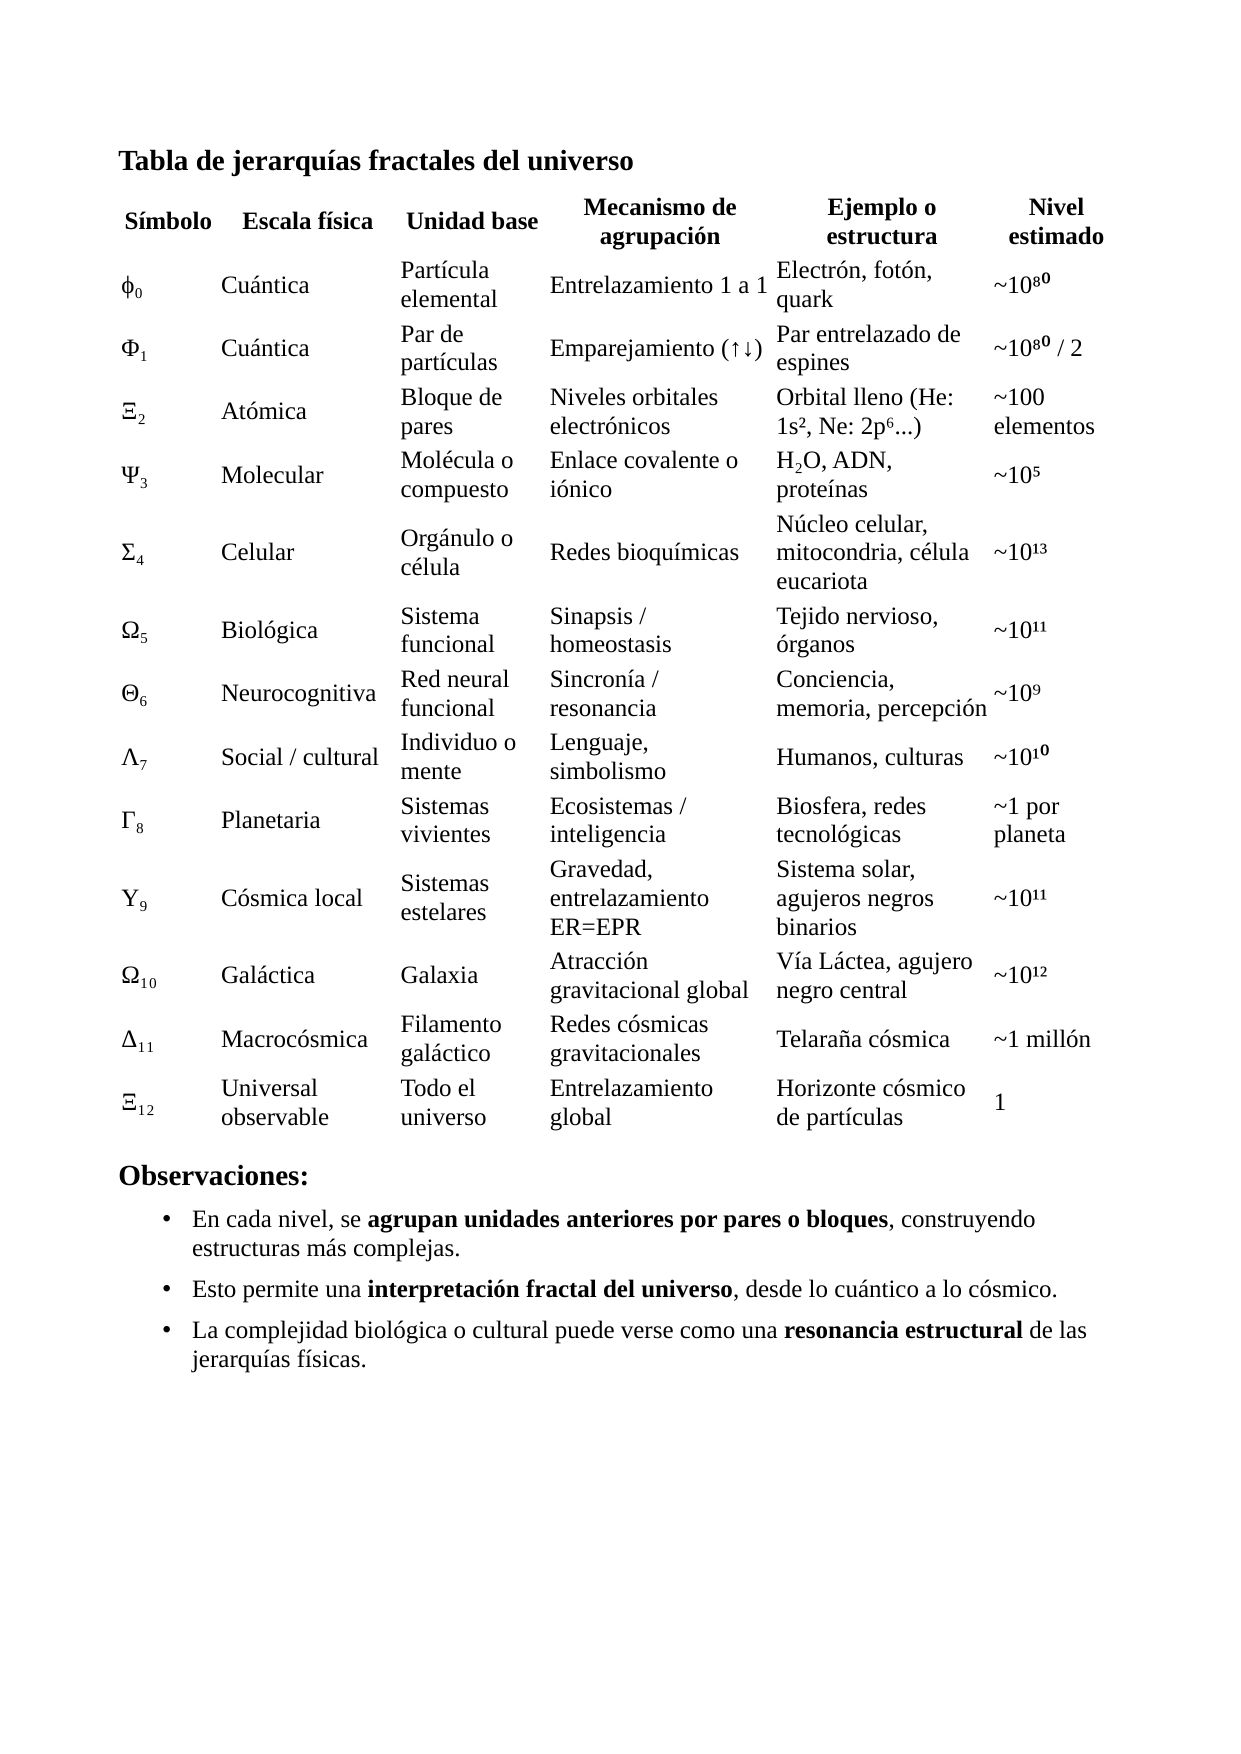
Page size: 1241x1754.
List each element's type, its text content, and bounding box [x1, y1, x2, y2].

table_cell Todo el universo [398, 1070, 547, 1133]
table_cell Redes cósmicas gravitacionales [547, 1007, 773, 1070]
table_cell Planetaria [218, 788, 397, 851]
table_cell Sistemas vivientes [398, 788, 547, 851]
subtitle Tabla de jerarquías fractales del universo [118, 143, 1122, 177]
table_cell 1 [991, 1070, 1122, 1133]
table_cell Γ₈ [118, 788, 218, 851]
list En cada nivel, se agrupan unidades anteriores por pares o bloques, construyendo estructuras más complejas. [162, 1204, 1122, 1262]
table_cell ~10¹³ [991, 506, 1122, 598]
table_cell ~1 por planeta [991, 788, 1122, 851]
table_cell Humanos, culturas [773, 725, 991, 788]
table_cell Par entrelazado de espines [773, 316, 991, 379]
table_cell Θ₆ [118, 661, 218, 724]
table_header Escala física [218, 189, 397, 252]
table_cell Niveles orbitales electrónicos [547, 379, 773, 442]
table_cell ~10⁸⁰ / 2 [991, 316, 1122, 379]
table_cell Cósmica local [218, 851, 397, 943]
table_cell Galaxia [398, 943, 547, 1007]
table_cell ϕ₀ [118, 253, 218, 316]
table_cell Electrón, fotón, quark [773, 253, 991, 316]
table_cell Social / cultural [218, 725, 397, 788]
table_header Ejemplo o estructura [773, 189, 991, 252]
table_cell Υ₉ [118, 851, 218, 943]
table_cell ~10¹⁰ [991, 725, 1122, 788]
table_cell Enlace covalente o iónico [547, 443, 773, 506]
table_cell Atómica [218, 379, 397, 442]
table_cell Sincronía / resonancia [547, 661, 773, 724]
table_cell ~10¹¹ [991, 851, 1122, 943]
subtitle Observaciones: [118, 1158, 1122, 1192]
table_cell ~10⁹ [991, 661, 1122, 724]
table_cell Sinapsis / homeostasis [547, 598, 773, 661]
table_cell Par de partículas [398, 316, 547, 379]
table_cell Ξ₁₂ [118, 1070, 218, 1133]
table_cell Partícula elemental [398, 253, 547, 316]
table_cell Cuántica [218, 253, 397, 316]
table_cell Δ₁₁ [118, 1007, 218, 1070]
table_cell Sistemas estelares [398, 851, 547, 943]
table_cell ~10⁸⁰ [991, 253, 1122, 316]
list Esto permite una interpretación fractal del universo, desde lo cuántico a lo cósmico. [162, 1274, 1122, 1303]
table_cell ~100 elementos [991, 379, 1122, 442]
table_cell Atracción gravitacional global [547, 943, 773, 1007]
table_cell Redes bioquímicas [547, 506, 773, 598]
table_cell Universal observable [218, 1070, 397, 1133]
table_cell H₂O, ADN, proteínas [773, 443, 991, 506]
table_cell Conciencia, memoria, percepción [773, 661, 991, 724]
table_cell Sistema funcional [398, 598, 547, 661]
table_cell Celular [218, 506, 397, 598]
list La complejidad biológica o cultural puede verse como una resonancia estructural de las jerarquías físicas. [162, 1316, 1122, 1373]
table_cell Gravedad, entrelazamiento ER=EPR [547, 851, 773, 943]
table_cell Red neural funcional [398, 661, 547, 724]
table_cell Galáctica [218, 943, 397, 1007]
table_cell Orbital lleno (He: 1s², Ne: 2p⁶...) [773, 379, 991, 442]
table_cell Molécula o compuesto [398, 443, 547, 506]
table_cell Entrelazamiento global [547, 1070, 773, 1133]
table_cell Biosfera, redes tecnológicas [773, 788, 991, 851]
table_cell ~1 millón [991, 1007, 1122, 1070]
table_cell Núcleo celular, mitocondria, célula eucariota [773, 506, 991, 598]
table_cell Horizonte cósmico de partículas [773, 1070, 991, 1133]
table_cell Individuo o mente [398, 725, 547, 788]
table_cell ~10¹² [991, 943, 1122, 1007]
table_header Unidad base [398, 189, 547, 252]
table_cell Ecosistemas / inteligencia [547, 788, 773, 851]
table_cell Cuántica [218, 316, 397, 379]
table_cell Telaraña cósmica [773, 1007, 991, 1070]
table_cell Ω₅ [118, 598, 218, 661]
table_cell Bloque de pares [398, 379, 547, 442]
table_cell Entrelazamiento 1 a 1 [547, 253, 773, 316]
table_cell ~10⁵ [991, 443, 1122, 506]
table_header Nivel estimado [991, 189, 1122, 252]
table_cell Neurocognitiva [218, 661, 397, 724]
table_cell Tejido nervioso, órganos [773, 598, 991, 661]
table_cell Ξ₂ [118, 379, 218, 442]
table_cell Ψ₃ [118, 443, 218, 506]
table_cell Molecular [218, 443, 397, 506]
table_cell ~10¹¹ [991, 598, 1122, 661]
table_cell Emparejamiento (↑↓) [547, 316, 773, 379]
table_cell Biológica [218, 598, 397, 661]
table_cell Orgánulo o célula [398, 506, 547, 598]
table_cell Σ₄ [118, 506, 218, 598]
table_cell Sistema solar, agujeros negros binarios [773, 851, 991, 943]
table_header Símbolo [118, 189, 218, 252]
table_cell Macrocósmica [218, 1007, 397, 1070]
table_header Mecanismo de agrupación [547, 189, 773, 252]
table_cell Vía Láctea, agujero negro central [773, 943, 991, 1007]
table_cell Filamento galáctico [398, 1007, 547, 1070]
table_cell Λ₇ [118, 725, 218, 788]
table_cell Φ₁ [118, 316, 218, 379]
table_cell Lenguaje, simbolismo [547, 725, 773, 788]
table_cell Ω₁₀ [118, 943, 218, 1007]
